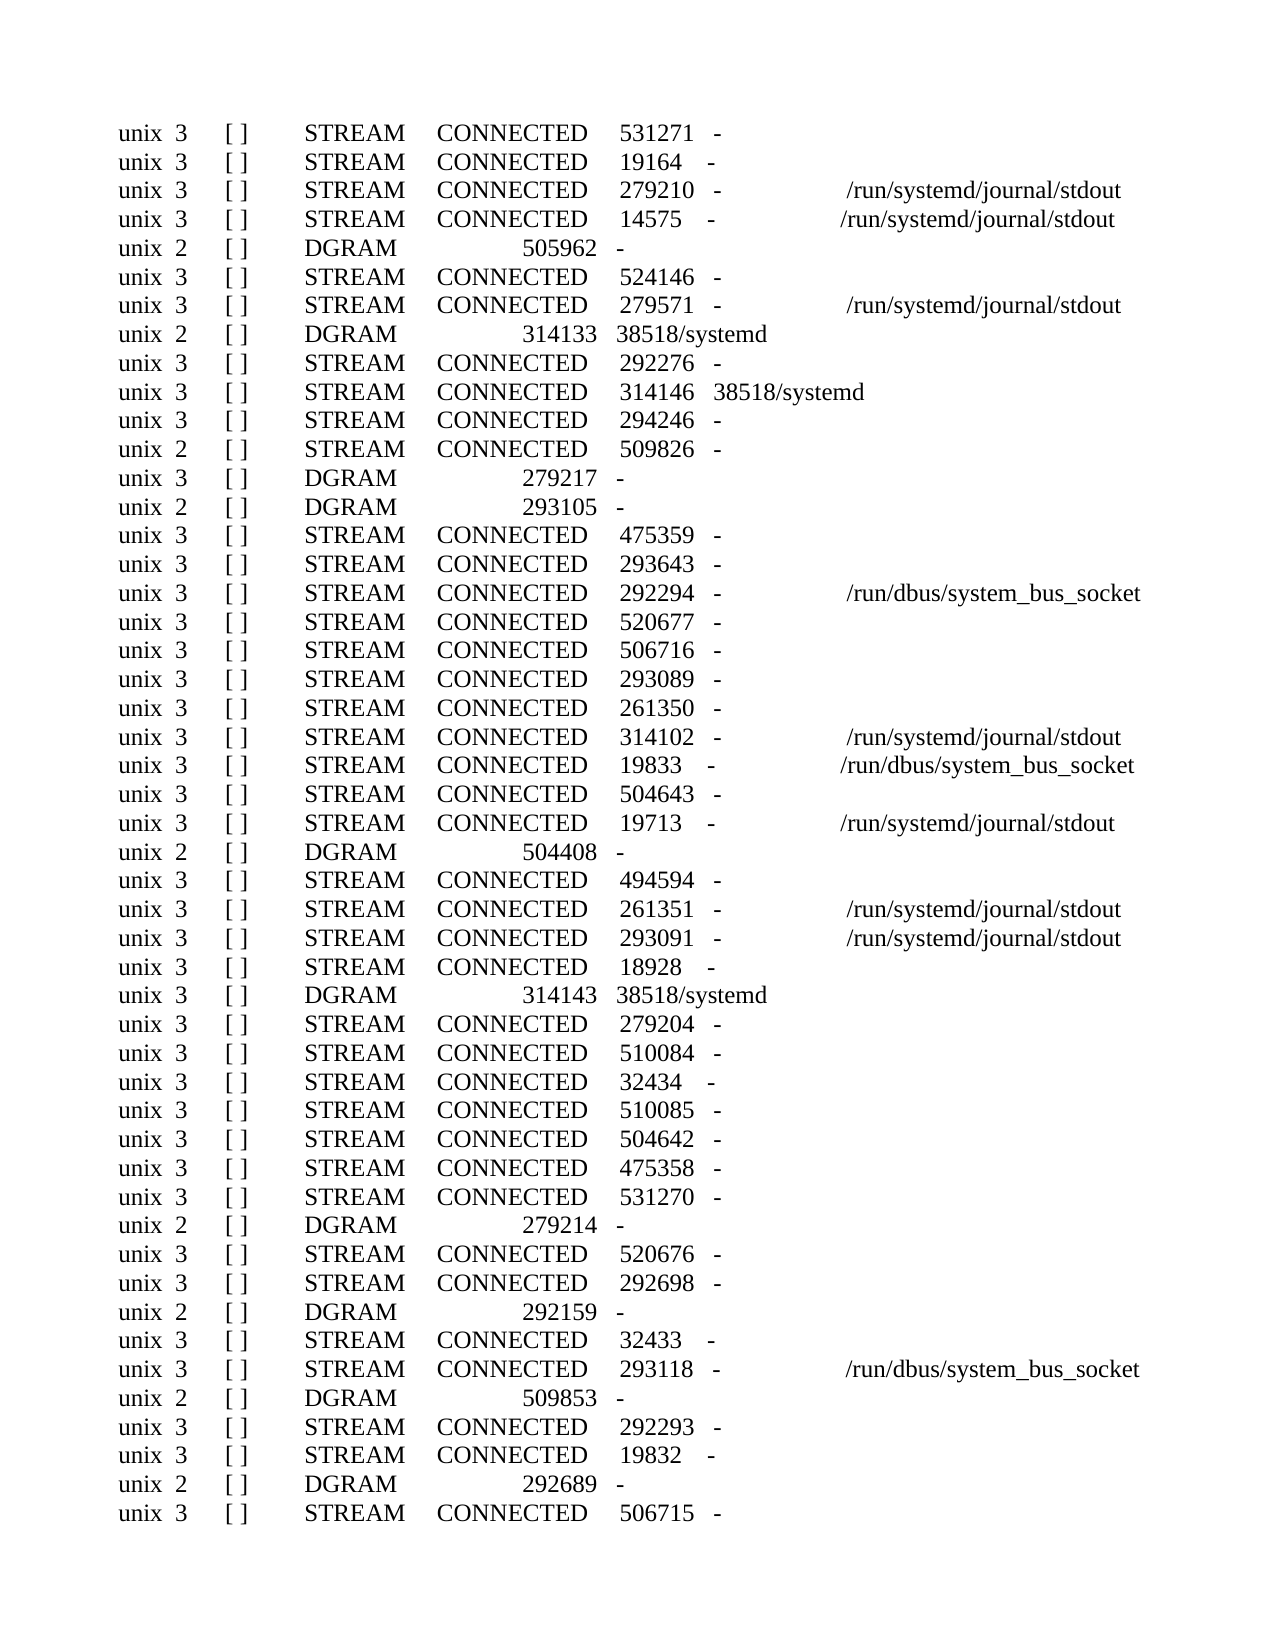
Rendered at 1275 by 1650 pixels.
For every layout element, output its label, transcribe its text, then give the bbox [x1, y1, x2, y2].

text unix 2 [ ] DGRAM 293105 - [118, 492, 1157, 521]
text unix 3 [ ] STREAM CONNECTED 18928 - [118, 952, 1157, 981]
text unix 2 [ ] DGRAM 292159 - [118, 1297, 1157, 1326]
text unix 3 [ ] STREAM CONNECTED 293643 - [118, 549, 1157, 578]
text unix 3 [ ] STREAM CONNECTED 510085 - [118, 1096, 1157, 1124]
text unix 3 [ ] STREAM CONNECTED 19833 - /run/dbus/system_bus_socket [118, 751, 1157, 779]
text unix 3 [ ] DGRAM 314143 38518/systemd [118, 981, 1157, 1009]
text unix 3 [ ] STREAM CONNECTED 19164 - [118, 147, 1157, 176]
text unix 3 [ ] STREAM CONNECTED 32433 - [118, 1326, 1157, 1354]
text unix 2 [ ] DGRAM 314133 38518/systemd [118, 319, 1157, 348]
text unix 2 [ ] STREAM CONNECTED 509826 - [118, 434, 1157, 463]
text unix 3 [ ] STREAM CONNECTED 19832 - [118, 1441, 1157, 1469]
text unix 3 [ ] STREAM CONNECTED 524146 - [118, 262, 1157, 291]
text unix 3 [ ] STREAM CONNECTED 19713 - /run/systemd/journal/stdout [118, 808, 1157, 837]
text unix 3 [ ] STREAM CONNECTED 504642 - [118, 1124, 1157, 1153]
text unix 3 [ ] STREAM CONNECTED 14575 - /run/systemd/journal/stdout [118, 204, 1157, 233]
text unix 3 [ ] STREAM CONNECTED 294246 - [118, 406, 1157, 434]
text unix 3 [ ] STREAM CONNECTED 531270 - [118, 1182, 1157, 1211]
text unix 3 [ ] STREAM CONNECTED 314102 - /run/systemd/journal/stdout [118, 722, 1157, 751]
text unix 3 [ ] STREAM CONNECTED 279204 - [118, 1009, 1157, 1038]
text unix 3 [ ] STREAM CONNECTED 520677 - [118, 607, 1157, 636]
text unix 3 [ ] STREAM CONNECTED 475358 - [118, 1153, 1157, 1182]
text unix 3 [ ] STREAM CONNECTED 293091 - /run/systemd/journal/stdout [118, 923, 1157, 952]
text unix 3 [ ] DGRAM 279217 - [118, 463, 1157, 492]
text unix 3 [ ] STREAM CONNECTED 279571 - /run/systemd/journal/stdout [118, 291, 1157, 319]
text unix 3 [ ] STREAM CONNECTED 261350 - [118, 693, 1157, 722]
text unix 3 [ ] STREAM CONNECTED 506716 - [118, 636, 1157, 664]
text unix 2 [ ] DGRAM 292689 - [118, 1469, 1157, 1498]
text unix 3 [ ] STREAM CONNECTED 292294 - /run/dbus/system_bus_socket [118, 578, 1157, 607]
text unix 3 [ ] STREAM CONNECTED 504643 - [118, 779, 1157, 808]
text unix 3 [ ] STREAM CONNECTED 292698 - [118, 1268, 1157, 1297]
text unix 3 [ ] STREAM CONNECTED 531271 - [118, 118, 1157, 147]
text unix 2 [ ] DGRAM 505962 - [118, 233, 1157, 262]
text unix 3 [ ] STREAM CONNECTED 293089 - [118, 664, 1157, 693]
text unix 3 [ ] STREAM CONNECTED 292293 - [118, 1412, 1157, 1441]
text unix 2 [ ] DGRAM 504408 - [118, 837, 1157, 866]
text unix 3 [ ] STREAM CONNECTED 261351 - /run/systemd/journal/stdout [118, 894, 1157, 923]
text unix 3 [ ] STREAM CONNECTED 510084 - [118, 1038, 1157, 1067]
text unix 2 [ ] DGRAM 509853 - [118, 1383, 1157, 1412]
text unix 3 [ ] STREAM CONNECTED 32434 - [118, 1067, 1157, 1096]
text unix 3 [ ] STREAM CONNECTED 494594 - [118, 866, 1157, 894]
text unix 3 [ ] STREAM CONNECTED 475359 - [118, 521, 1157, 549]
text unix 3 [ ] STREAM CONNECTED 520676 - [118, 1239, 1157, 1268]
text unix 3 [ ] STREAM CONNECTED 506715 - [118, 1498, 1157, 1527]
text unix 2 [ ] DGRAM 279214 - [118, 1211, 1157, 1239]
text unix 3 [ ] STREAM CONNECTED 292276 - [118, 348, 1157, 377]
text unix 3 [ ] STREAM CONNECTED 293118 - /run/dbus/system_bus_socket [118, 1354, 1157, 1383]
text unix 3 [ ] STREAM CONNECTED 314146 38518/systemd [118, 377, 1157, 406]
text unix 3 [ ] STREAM CONNECTED 279210 - /run/systemd/journal/stdout [118, 176, 1157, 204]
